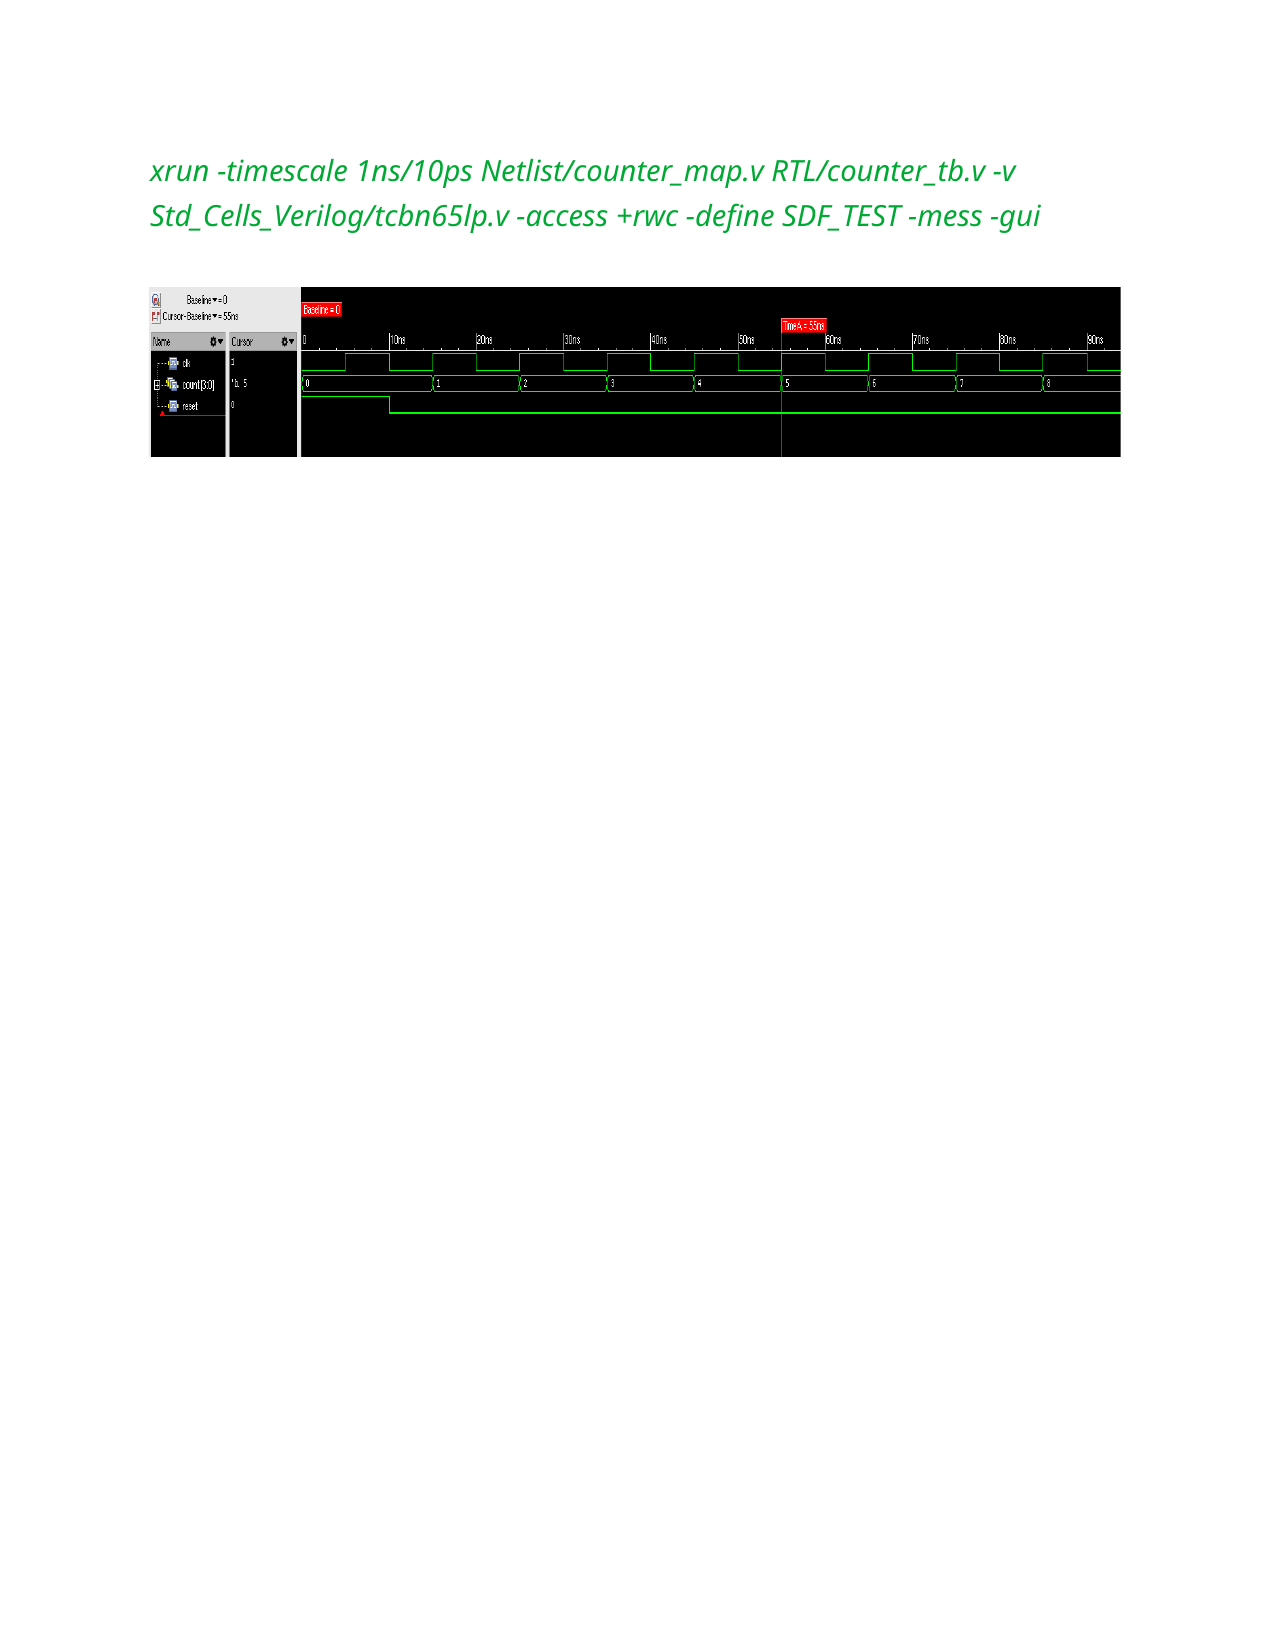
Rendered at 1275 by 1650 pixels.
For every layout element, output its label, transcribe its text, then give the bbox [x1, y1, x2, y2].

text xrun -timescale 1ns/10ps Netlist/counter_map.v RTL/counter_tb.v -v Std_Cells_Verilog/tcbn65lp.v -access +rwc -define SDF_TEST -mess -gui [150, 150, 1125, 235]
picture [148, 287, 1121, 457]
